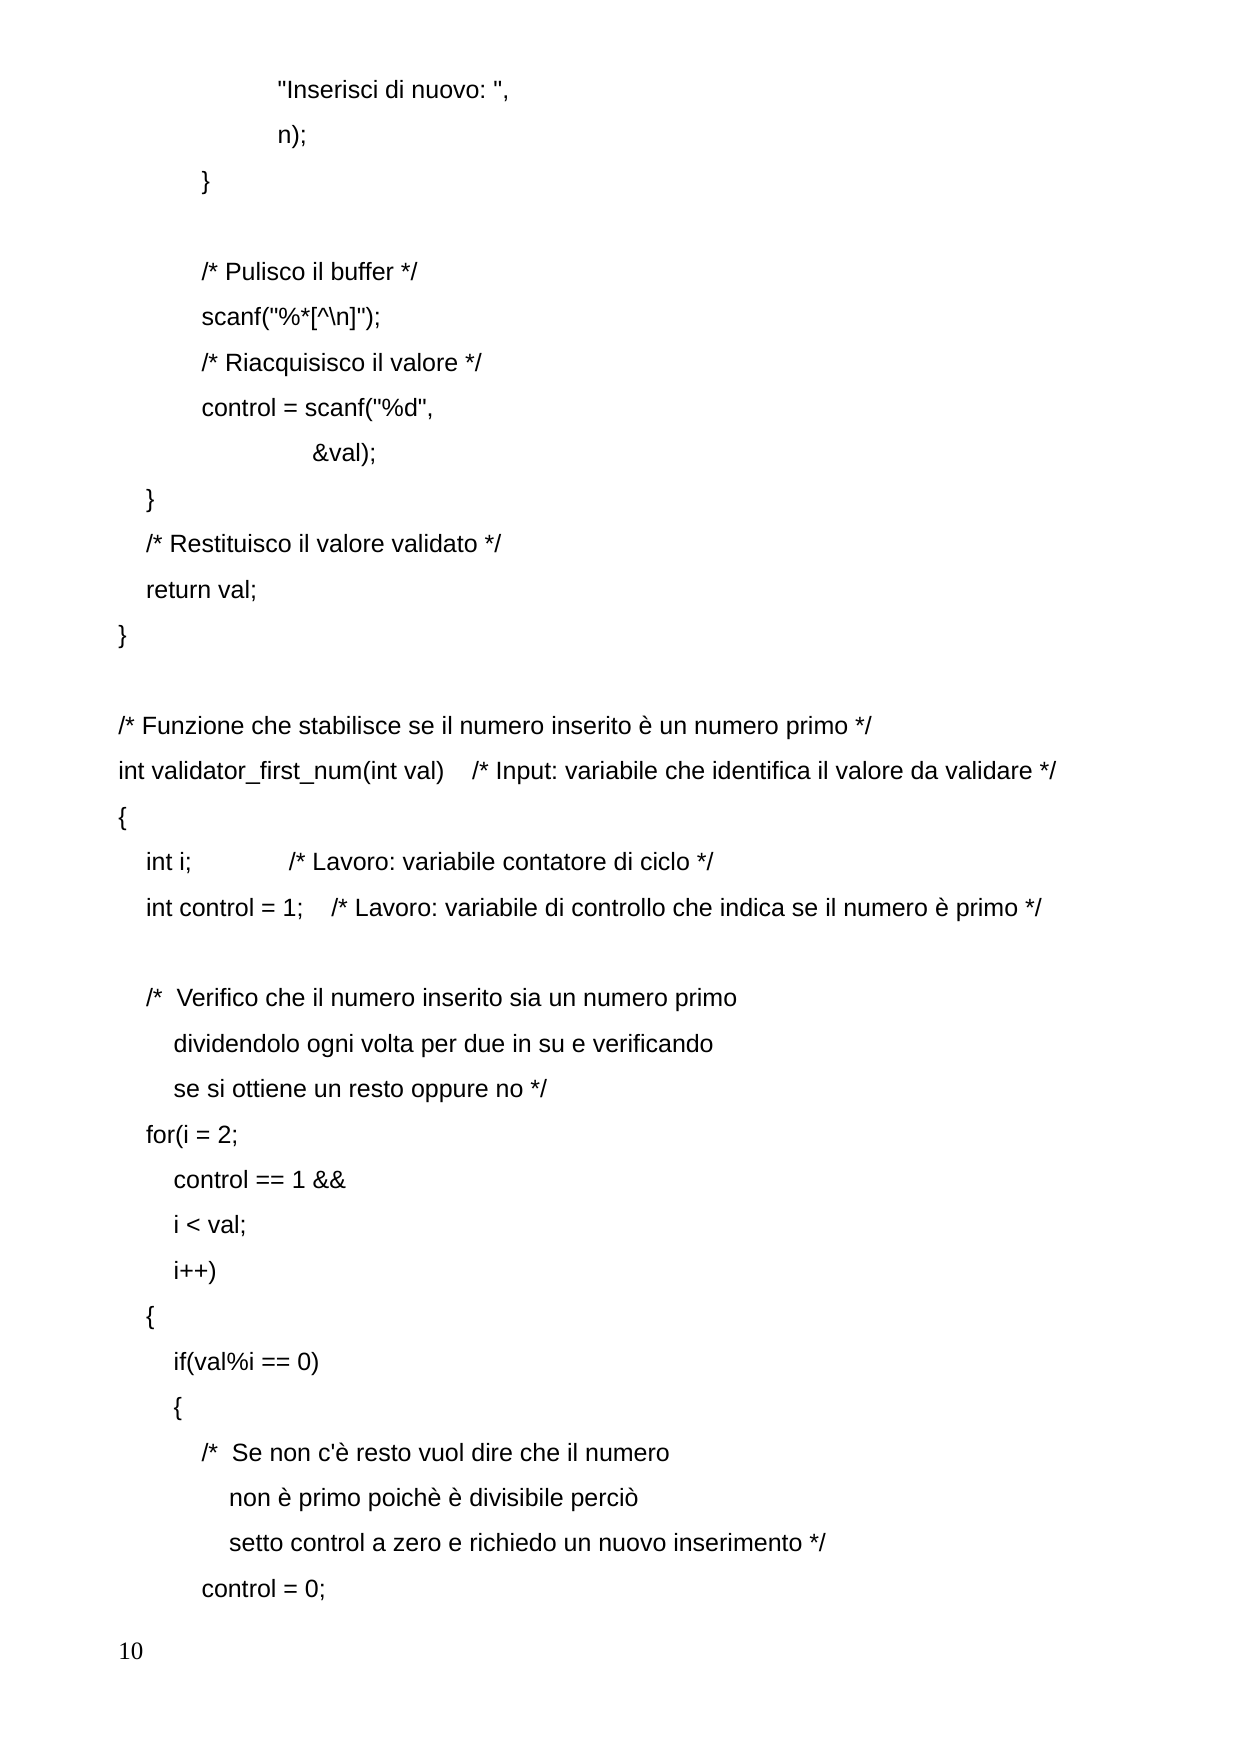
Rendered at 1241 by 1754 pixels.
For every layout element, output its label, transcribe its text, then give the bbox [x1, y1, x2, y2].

text /* Riacquisisco il valore */ [118, 347, 1122, 376]
text return val; [118, 574, 1122, 603]
text /* Funzione che stabilisce se il numero inserito è un numero primo */ [118, 711, 1122, 739]
text { [118, 802, 1122, 830]
text control = 0; [118, 1574, 1122, 1602]
text } [118, 620, 1122, 649]
text if(val%i == 0) [118, 1347, 1122, 1375]
text } [118, 484, 1122, 512]
text i++) [118, 1256, 1122, 1284]
text /* Se non c'è resto vuol dire che il numero [118, 1437, 1122, 1466]
text } [118, 166, 1122, 194]
text se si ottiene un resto oppure no */ [118, 1074, 1122, 1103]
text for(i = 2; [118, 1119, 1122, 1148]
text "Inserisci di nuovo: ", [118, 75, 1122, 104]
text &val); [118, 438, 1122, 467]
text setto control a zero e richiedo un nuovo inserimento */ [118, 1528, 1122, 1557]
text /* Verifico che il numero inserito sia un numero primo [118, 983, 1122, 1012]
text dividendolo ogni volta per due in su e verificando [118, 1029, 1122, 1057]
text /* Restituisco il valore validato */ [118, 529, 1122, 558]
text { [118, 1392, 1122, 1421]
text control = scanf("%d", [118, 393, 1122, 422]
text int i; /* Lavoro: variabile contatore di ciclo */ [118, 847, 1122, 876]
text { [118, 1301, 1122, 1330]
text i < val; [118, 1210, 1122, 1239]
text int control = 1; /* Lavoro: variabile di controllo che indica se il numero è primo */ [118, 892, 1122, 921]
text non è primo poichè è divisibile perciò [118, 1483, 1122, 1512]
text int validator_first_num(int val) /* Input: variabile che identifica il valore da validare */ [118, 756, 1122, 785]
text control == 1 && [118, 1165, 1122, 1194]
text scanf("%*[^\n]"); [118, 302, 1122, 331]
text /* Pulisco il buffer */ [118, 257, 1122, 285]
text n); [118, 120, 1122, 149]
